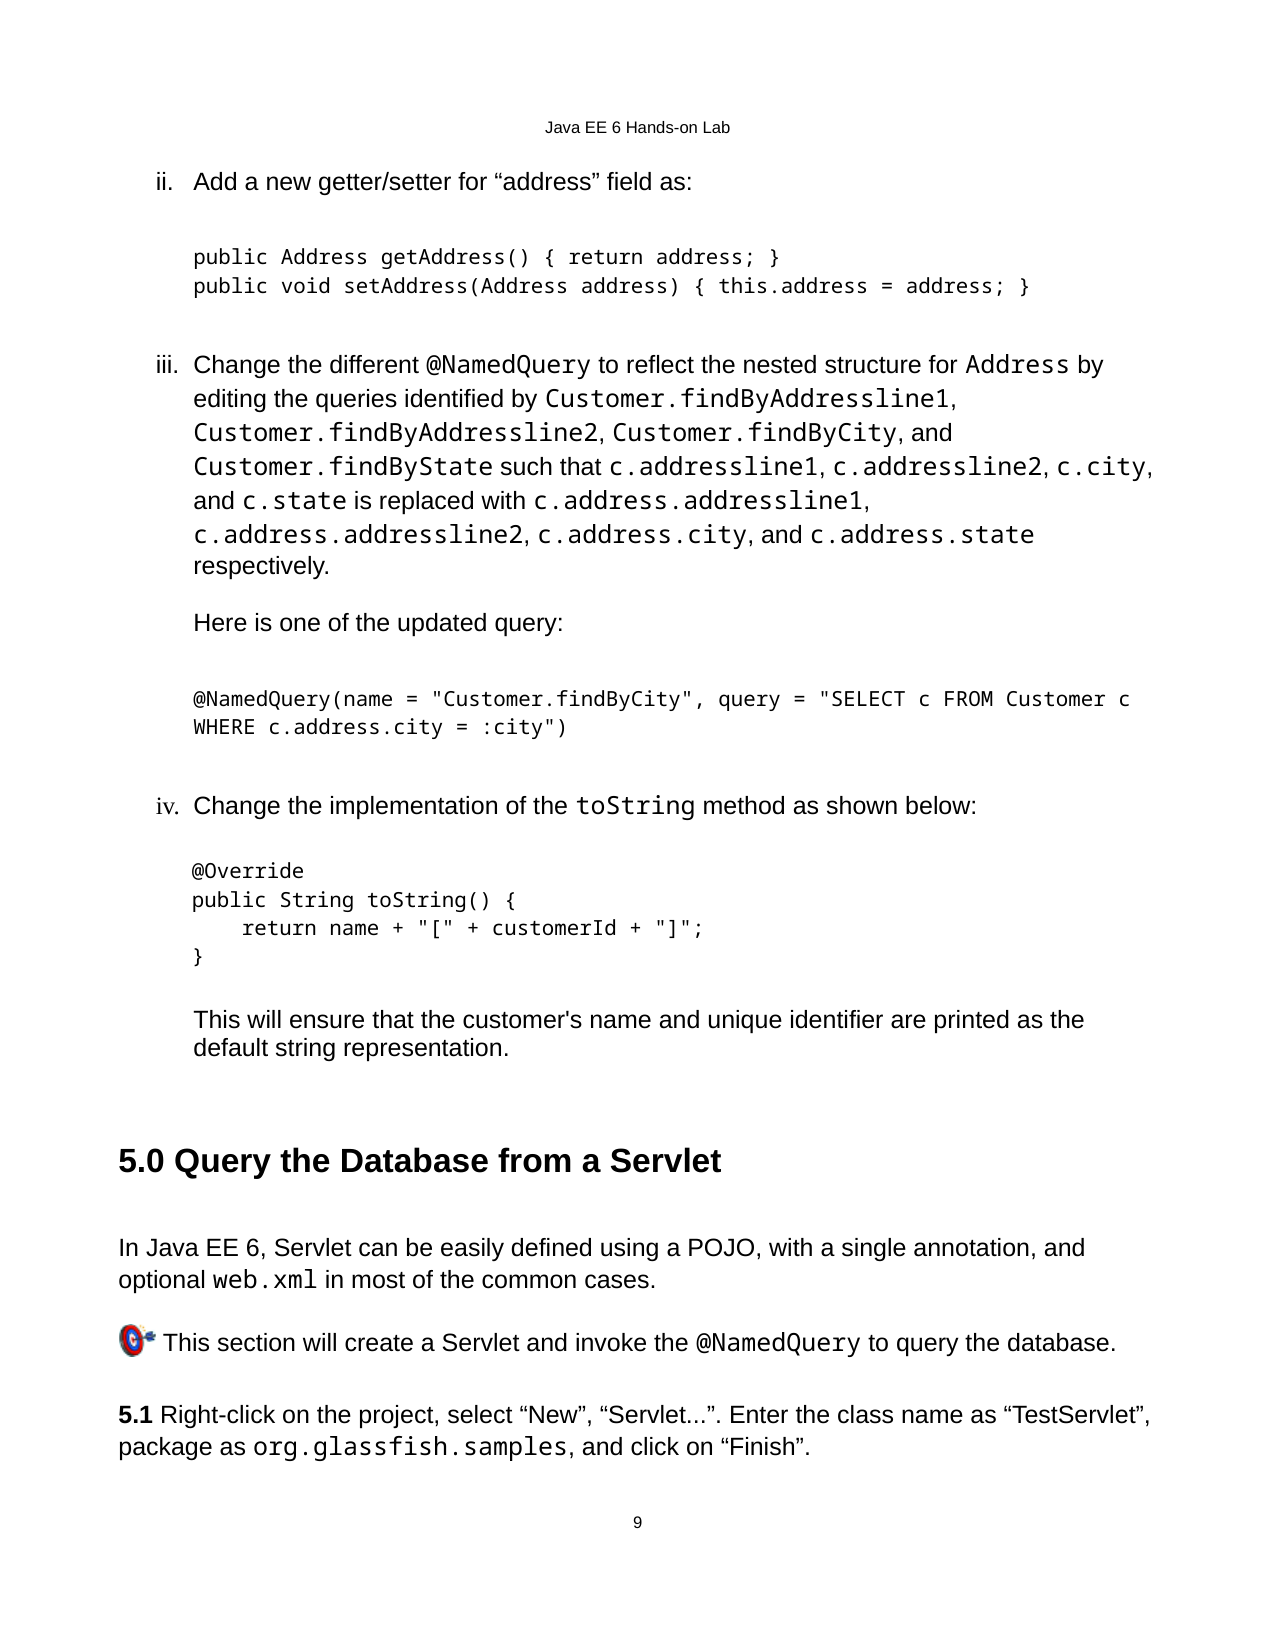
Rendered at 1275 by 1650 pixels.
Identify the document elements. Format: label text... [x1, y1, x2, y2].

list Change the implementation of the toString method as shown below: [156, 788, 1157, 851]
text In Java EE 6, Servlet can be easily defined using a POJO, with a single annotation, and optional web.xml in most of the common cases. [118, 1233, 1157, 1296]
picture [118, 1324, 156, 1357]
list This will ensure that the customer's name and unique identifier are printed as the default string representation. [156, 976, 1157, 1062]
table_header @Override public String toString() { return name + "[" + customerId + "]"; } [118, 851, 1157, 976]
table_header public Address getAddress() { return address; } public void setAddress(Address address) { this.address = address; } [118, 237, 1157, 305]
table_header @NamedQuery(name = "Customer.findByCity", query = "SELECT c FROM Customer c WHERE c.address.city = :city") [118, 678, 1157, 747]
text 5.1 Right-click on the project, select “New”, “Servlet...”. Enter the class name as “TestServlet”, package as org.glassfish.samples, and click on “Finish”. [118, 1400, 1157, 1463]
list Add a new getter/setter for “address” field as: [156, 167, 1157, 224]
list Change the different @NamedQuery to reflect the nested structure for Address by editing the queries identified by Customer.findByAddressline1, Customer.findByAddressline2, Customer.findByCity, and Customer.findByState such that c.addressline1, c.addressline2, c.city, and c.state is replaced with c.address.addressline1, c.address.addressline2, c.address.city, and c.address.state respectively. Here is one of the updated query: [156, 346, 1157, 666]
table_header [118, 1325, 163, 1371]
table_header This section will create a Servlet and invoke the @NamedQuery to query the database. [163, 1325, 1157, 1371]
subtitle 5.0 Query the Database from a Servlet [118, 1141, 1157, 1179]
